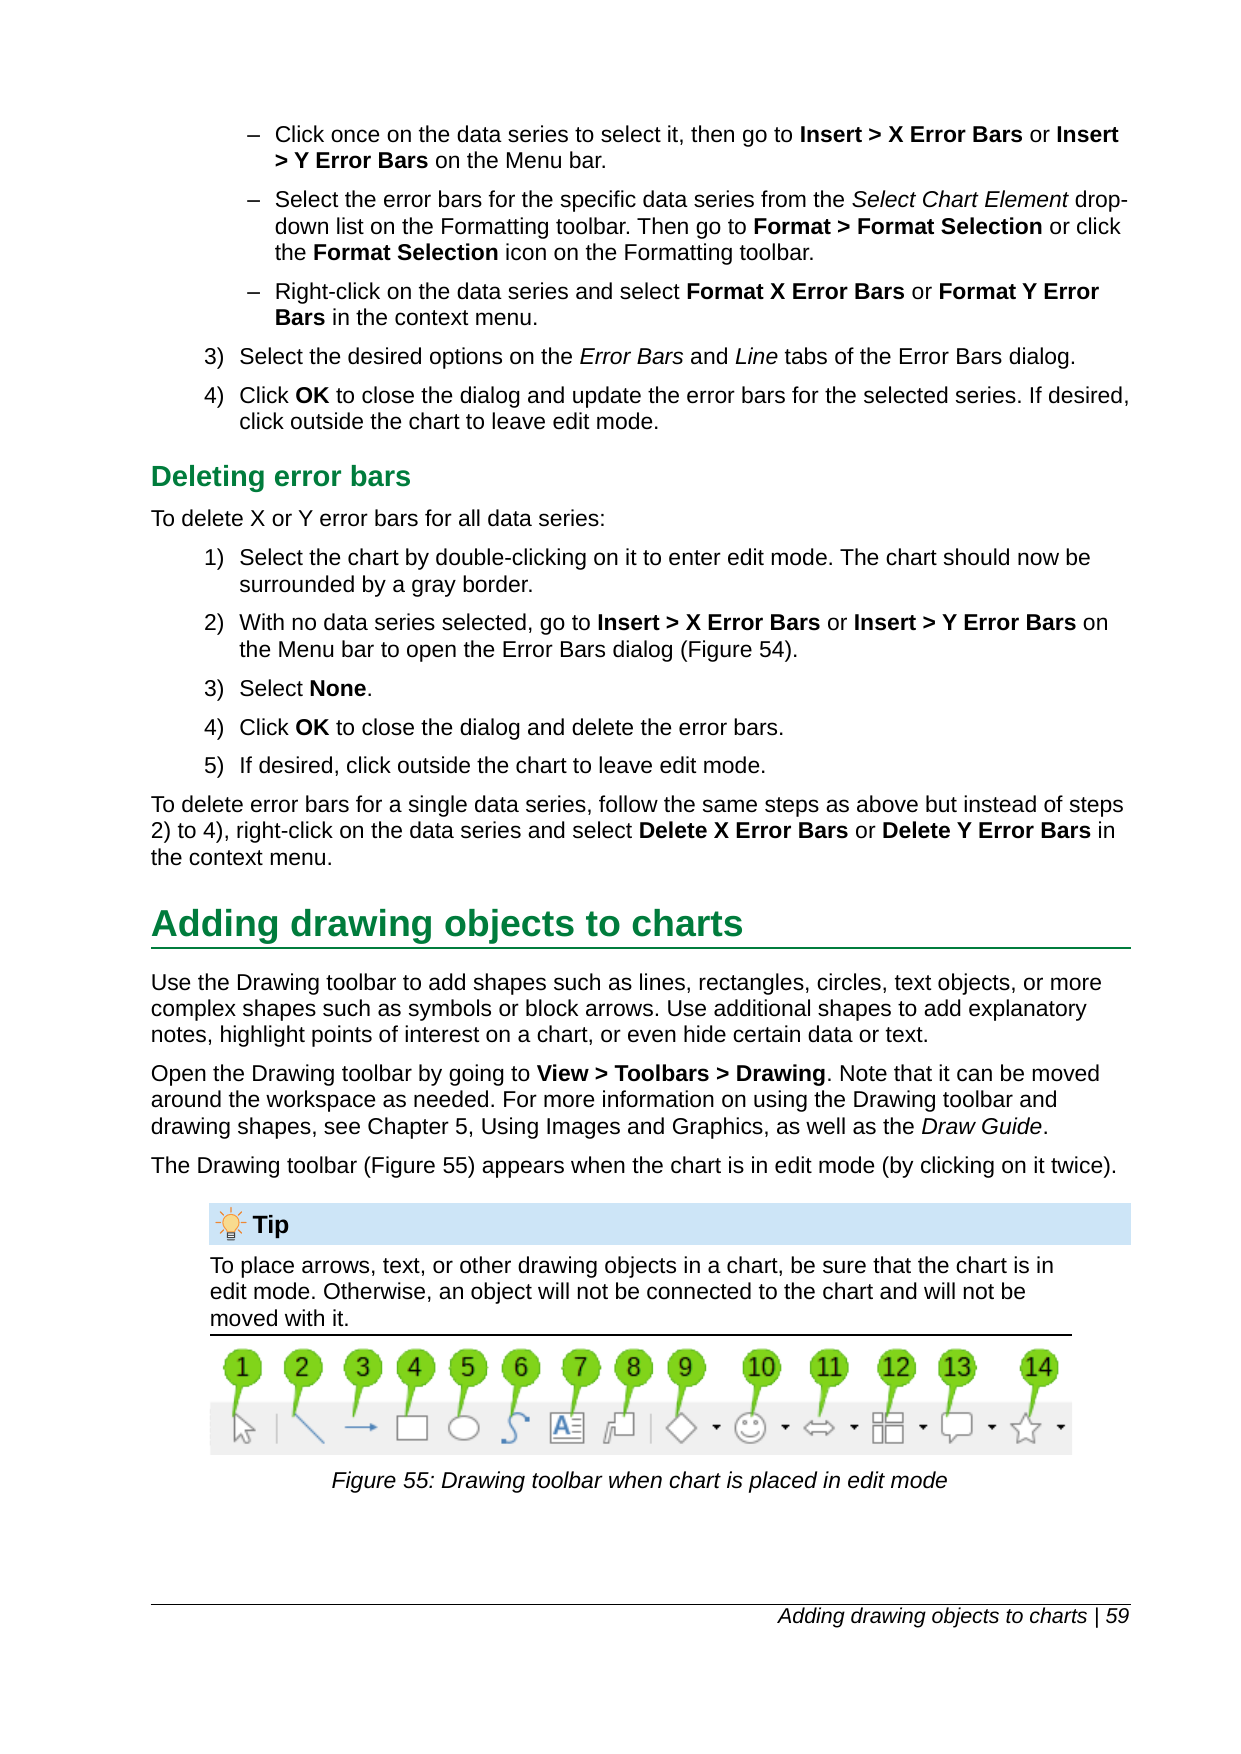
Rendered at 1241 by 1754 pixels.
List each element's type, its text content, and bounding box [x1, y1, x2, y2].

subtitle Deleting error bars [151, 459, 1131, 493]
list Select the chart by double-clicking on it to enter edit mode. The chart should now be surrounded by a gray border. [224, 544, 1131, 597]
list Select the error bars for the specific data series from the Select Chart Element drop-down list on the Formatting toolbar. Then go to Format > Format Selection or click the Format Selection icon on the Formatting toolbar. [260, 186, 1131, 265]
text To delete error bars for a single data series, follow the same steps as above but instead of steps 2) to 4), right-click on the data series and select Delete X Error Bars or Delete Y Error Bars in the context menu. [151, 791, 1131, 870]
subtitle Tip [252, 1203, 1131, 1245]
text To place arrows, text, or other drawing objects in a chart, be sure that the chart is in edit mode. Otherwise, an object will not be connected to the chart and will not be moved with it. [209, 1252, 1072, 1336]
text Figure 55: Drawing toolbar when chart is placed in edit mode [209, 1467, 1072, 1494]
list If desired, click outside the chart to leave edit mode. [224, 752, 1131, 779]
subtitle Adding drawing objects to charts [151, 901, 1131, 947]
list Select None. [224, 674, 1131, 701]
list Right-click on the data series and select Format X Error Bars or Format Y Error Bars in the context menu. [260, 278, 1131, 331]
list Click once on the data series to select it, then go to Insert > X Error Bars or Insert > Y Error Bars on the Menu bar. [260, 121, 1131, 174]
list To delete X or Y error bars for all data series: [151, 505, 1131, 532]
list With no data series selected, go to Insert > X Error Bars or Insert > Y Error Bars on the Menu bar to open the Error Bars dialog (Figure 54). [224, 609, 1131, 662]
list Select the desired options on the Error Bars and Line tabs of the Error Bars dialog. [224, 343, 1131, 369]
text Open the Drawing toolbar by going to View > Toolbars > Drawing. Note that it can be moved around the workspace as needed. For more information on using the Drawing toolbar and drawing shapes, see Chapter 5, Using Images and Graphics, as well as the Draw Guide. [151, 1060, 1131, 1139]
list Click OK to close the dialog and delete the error bars. [224, 713, 1131, 740]
text Use the Drawing toolbar to add shapes such as lines, rectangles, circles, text objects, or more complex shapes such as symbols or block arrows. Use additional shapes to add explanatory notes, highlight points of interest on a chart, or even hide certain data or text. [151, 968, 1131, 1047]
list Click OK to close the dialog and update the error bars for the selected series. If desired, click outside the chart to leave edit mode. [224, 382, 1131, 434]
picture [209, 1348, 1073, 1455]
text The Drawing toolbar (Figure 55) appears when the chart is in edit mode (by clicking on it twice). [151, 1152, 1131, 1178]
